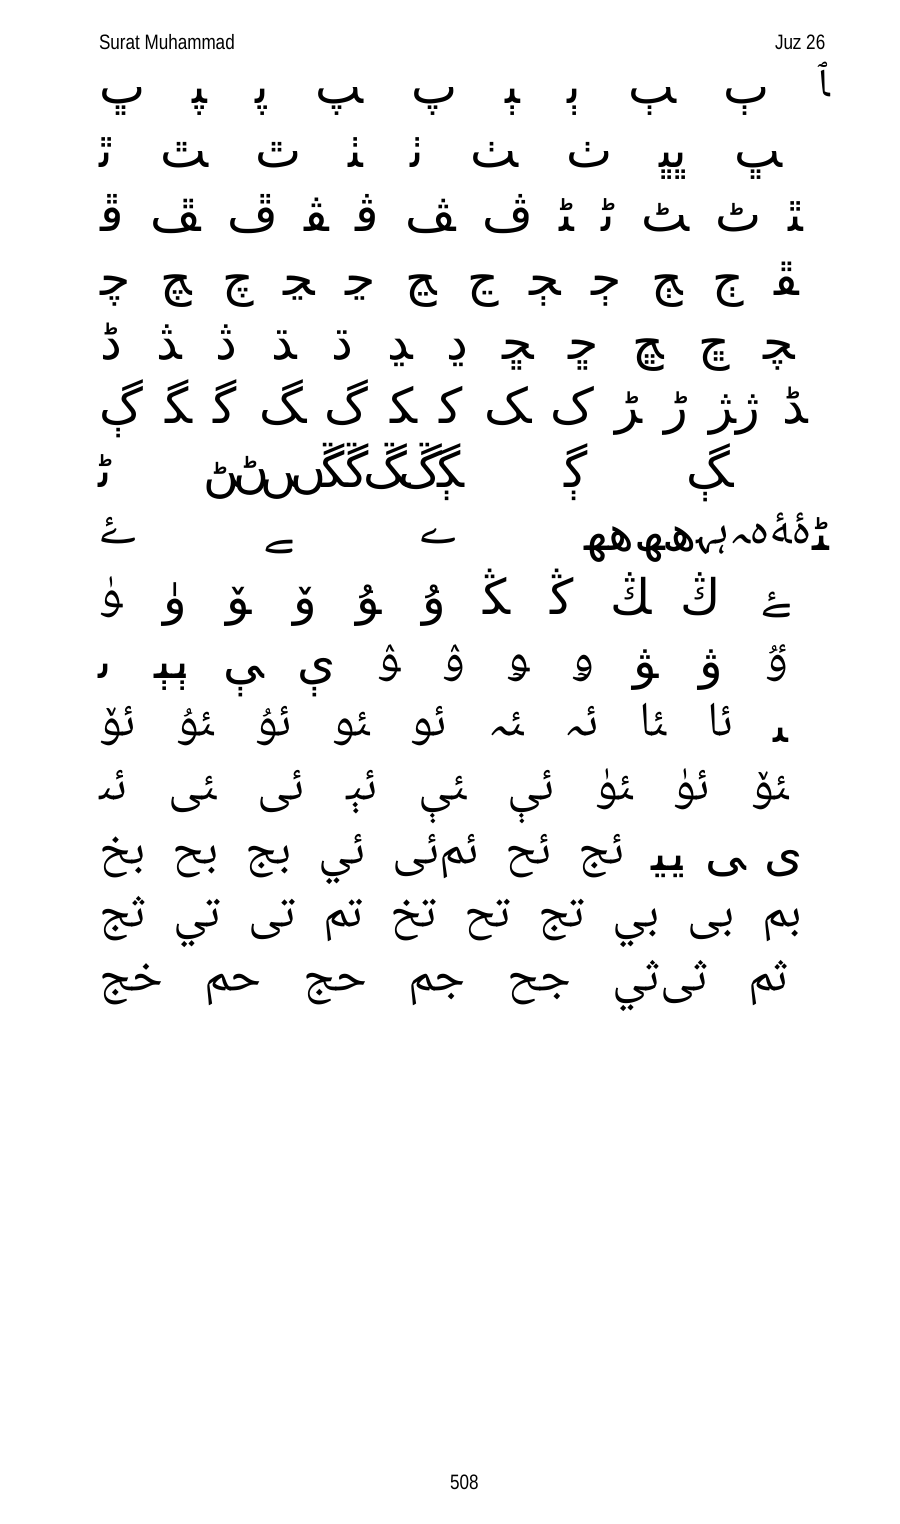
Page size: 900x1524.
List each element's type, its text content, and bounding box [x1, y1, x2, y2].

text ﭥ ﭦ ﭧ ﭨ ﭩ ﭪ ﭫ ﭬ ﭭ ﭮ ﭯ ﭰ [99, 188, 829, 252]
text ﯼ ﯽ ﯾﯿ ﰀ ﰁ ﰂﰃ ﰄ ﰅ ﰆ ﰇ [99, 826, 829, 890]
text ﭛ ﭜﭝ ﭞ ﭟ ﭠ ﭡ ﭢ ﭣ ﭤ [99, 124, 829, 188]
text ﮗ ﮘ ﮙﮚﮛﮜﮝﮞﮟﮠﮡ ﮢ [99, 443, 829, 507]
text ﮉ ﮊﮋ ﮌ ﮍ ﮎ ﮏ ﮐ ﮑ ﮒ ﮓ ﮔ ﮕ ﮖ [99, 379, 829, 443]
text ﰈ ﰉ ﰊ ﰋ ﰌ ﰍ ﰎ ﰏ ﰐ ﰑ [99, 890, 829, 954]
text ﭑ ﭒ ﭓ ﭔ ﭕ ﭖ ﭗ ﭘ ﭙ ﭚ [99, 60, 829, 124]
text ﯳ ﯴ ﯵ ﯶ ﯷ ﯸ ﯹ ﯺ ﯻ [99, 762, 829, 826]
text ﮣﮤﮥﮦﮧﮨﮩﮪﮫﮬﮭ ﮮ ﮯ ﮰ [99, 507, 829, 571]
text ﰒ ﰓﰔ ﰕ ﰖ ﰗ ﰘ ﰙ [99, 954, 829, 1018]
text ﯝ ﯞ ﯟ ﯠ ﯡ ﯢ ﯣ ﯤ ﯥ ﯦﯧ ﯨ [99, 635, 829, 698]
text ﯩ ﯪ ﯫ ﯬ ﯭ ﯮ ﯯ ﯰ ﯱ ﯲ [99, 698, 829, 762]
text ﮱ ﯓ ﯔ ﯕ ﯖ ﯗ ﯘ ﯙ ﯚ ﯛ ﯜ [99, 571, 829, 635]
text ﭽ ﭾ ﭿ ﮀ ﮁ ﮂ ﮃ ﮄ ﮅ ﮆ ﮇ ﮈ [99, 315, 829, 379]
text ﭱ ﭲ ﭳ ﭴ ﭵ ﭶ ﭷ ﭸ ﭹ ﭺ ﭻ ﭼ [99, 252, 829, 315]
